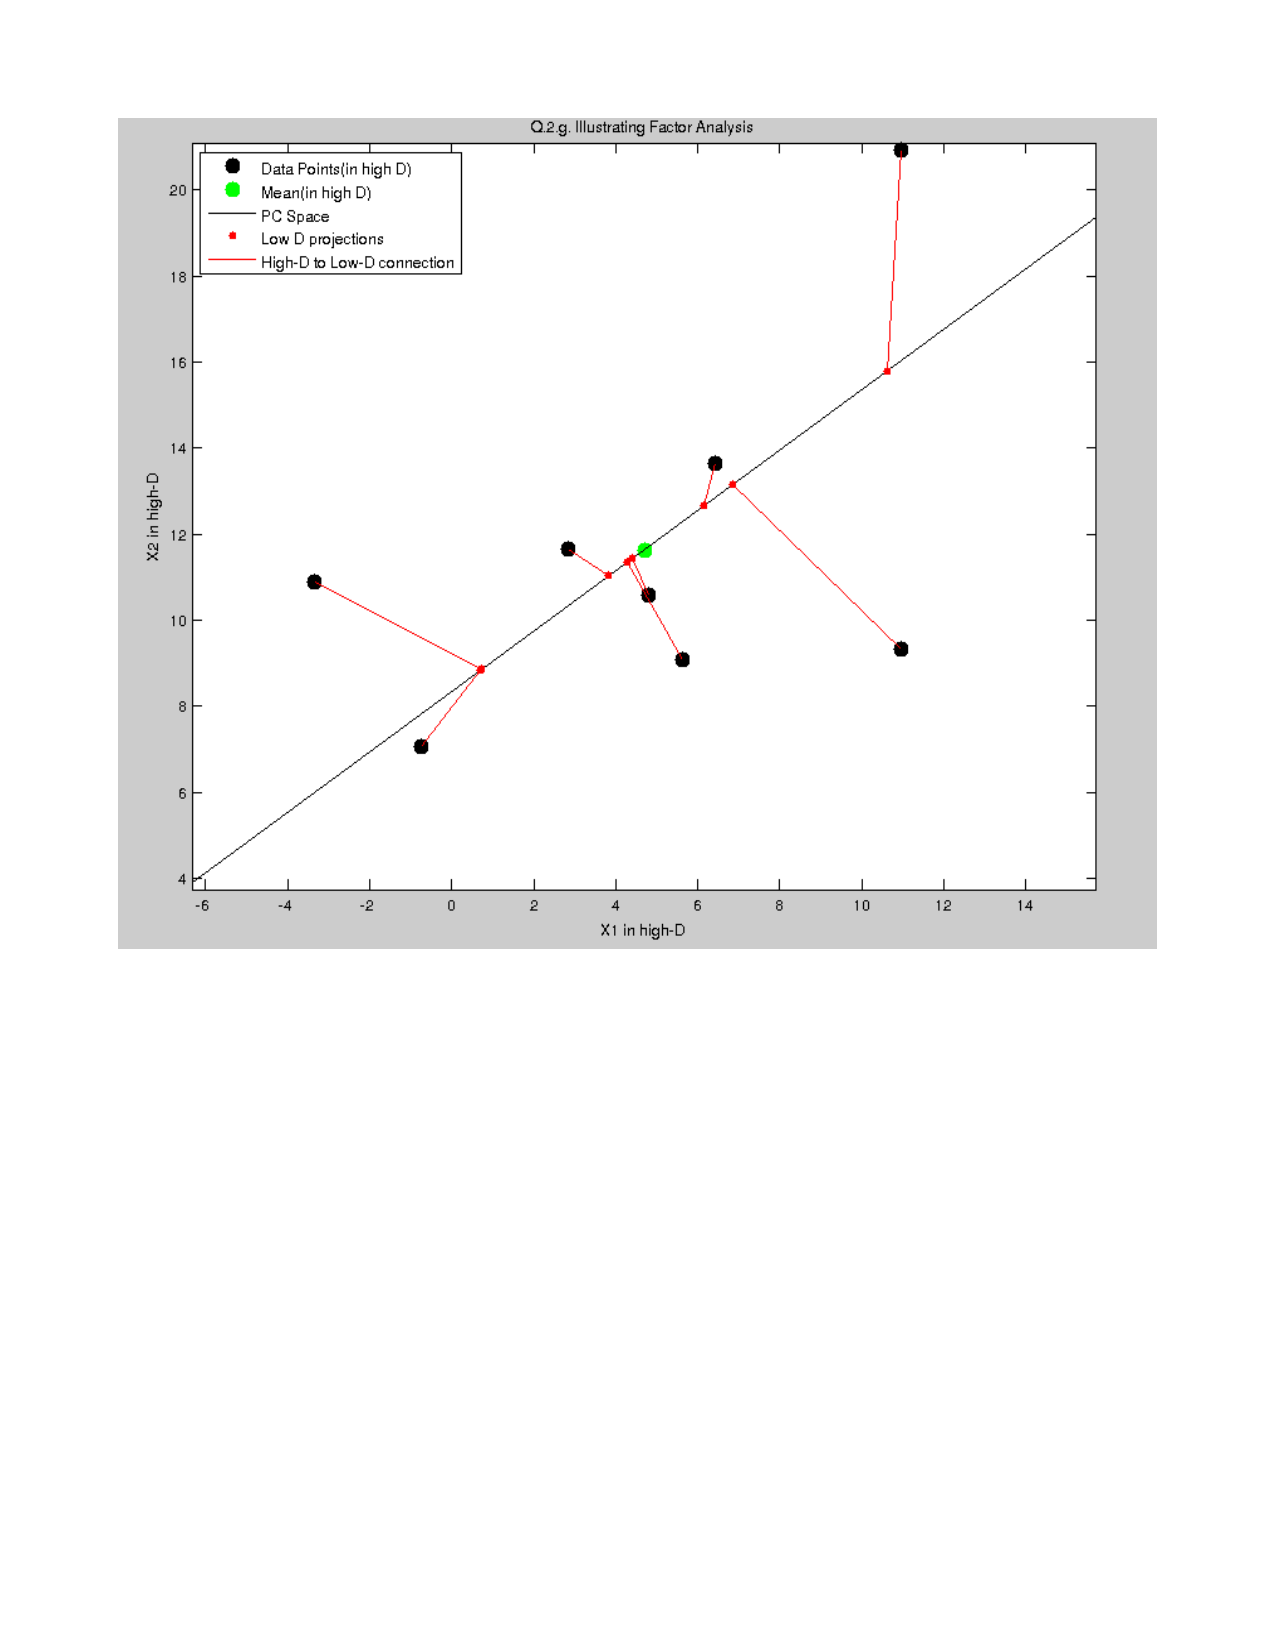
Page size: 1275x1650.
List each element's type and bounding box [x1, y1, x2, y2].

picture [118, 118, 1157, 949]
